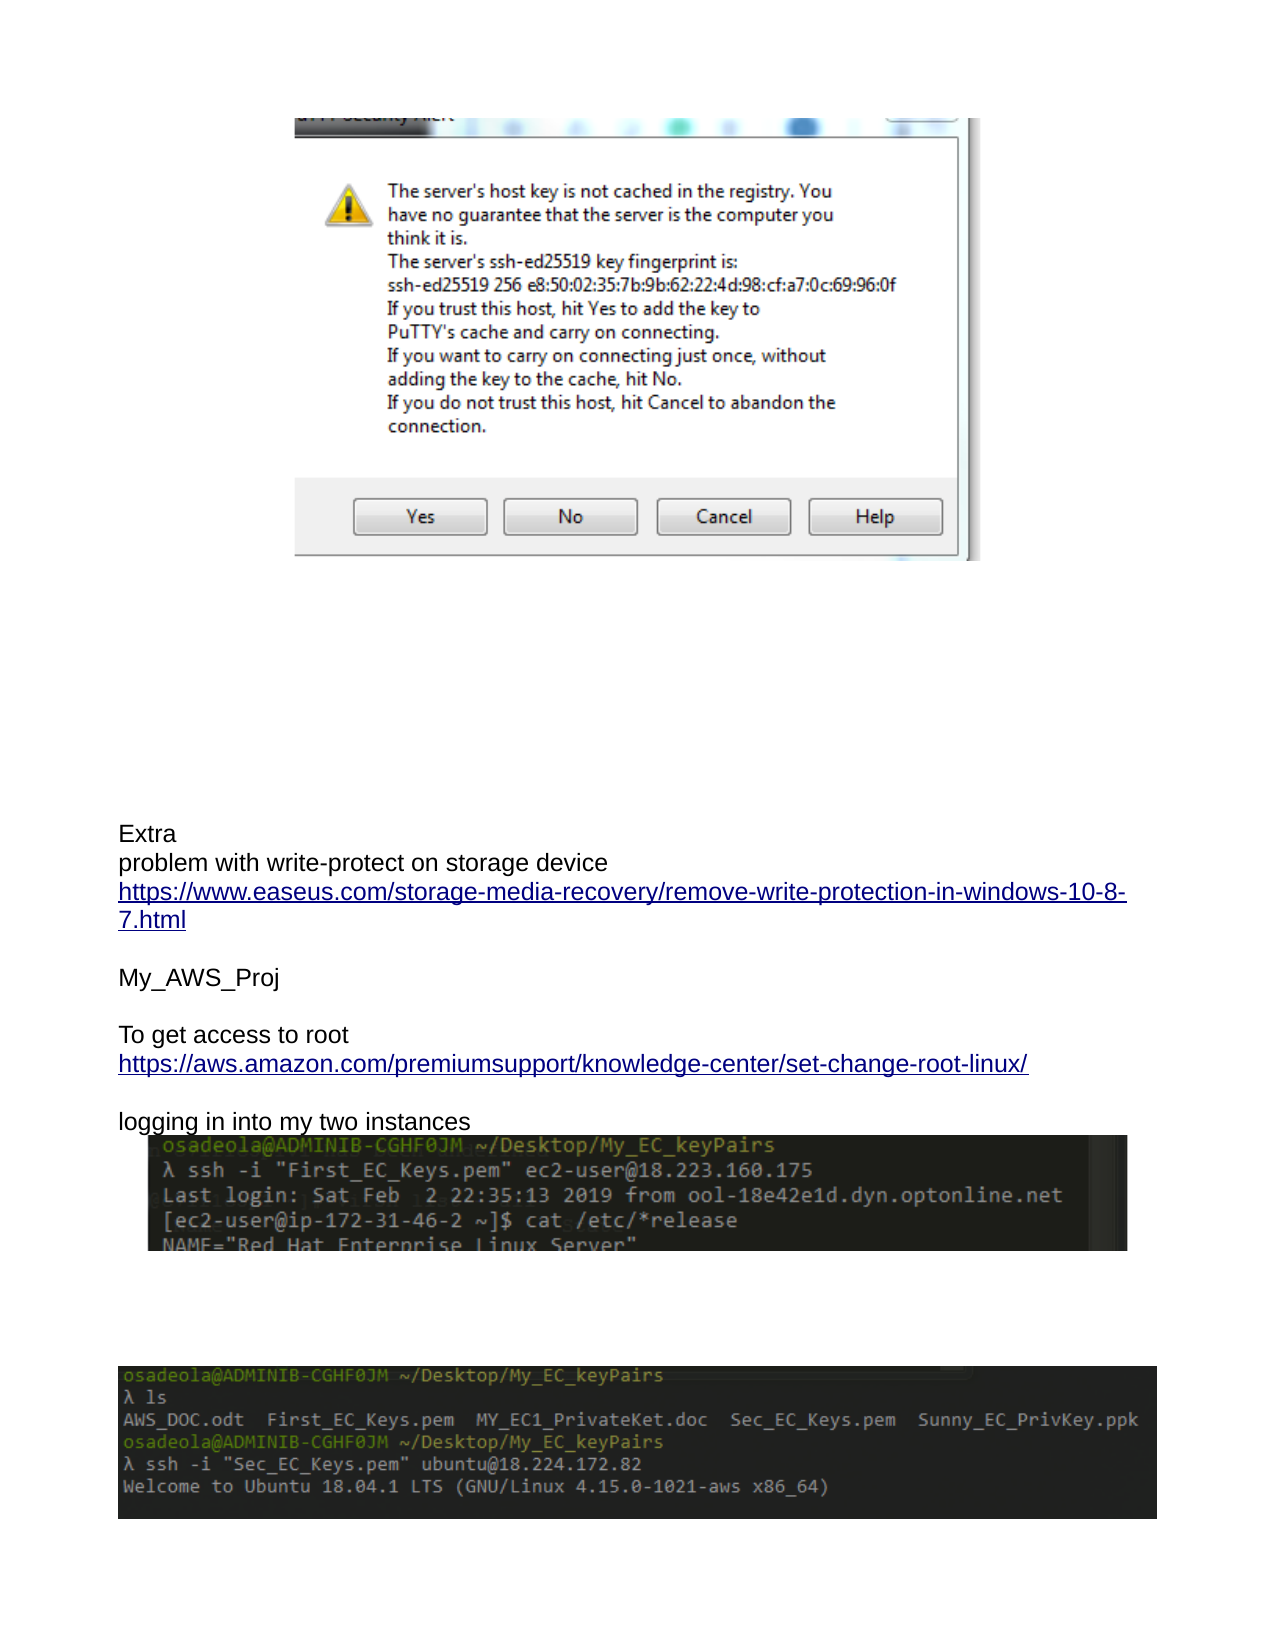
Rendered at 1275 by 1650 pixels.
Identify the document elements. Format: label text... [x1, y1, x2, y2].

text To get access to root [118, 1020, 1157, 1049]
text https://aws.amazon.com/premiumsupport/knowledge-center/set-change-root-linux/ [118, 1049, 1157, 1078]
picture [294, 118, 981, 561]
picture [118, 1366, 1157, 1519]
picture [147, 1135, 1128, 1251]
text logging in into my two instances [118, 1107, 1157, 1135]
text https://www.easeus.com/storage-media-recovery/remove-write-protection-in-windows-10-8-7.html [118, 877, 1157, 934]
text My_AWS_Proj [118, 963, 1157, 992]
text problem with write-protect on storage device [118, 848, 1157, 877]
text Extra [118, 819, 1157, 848]
